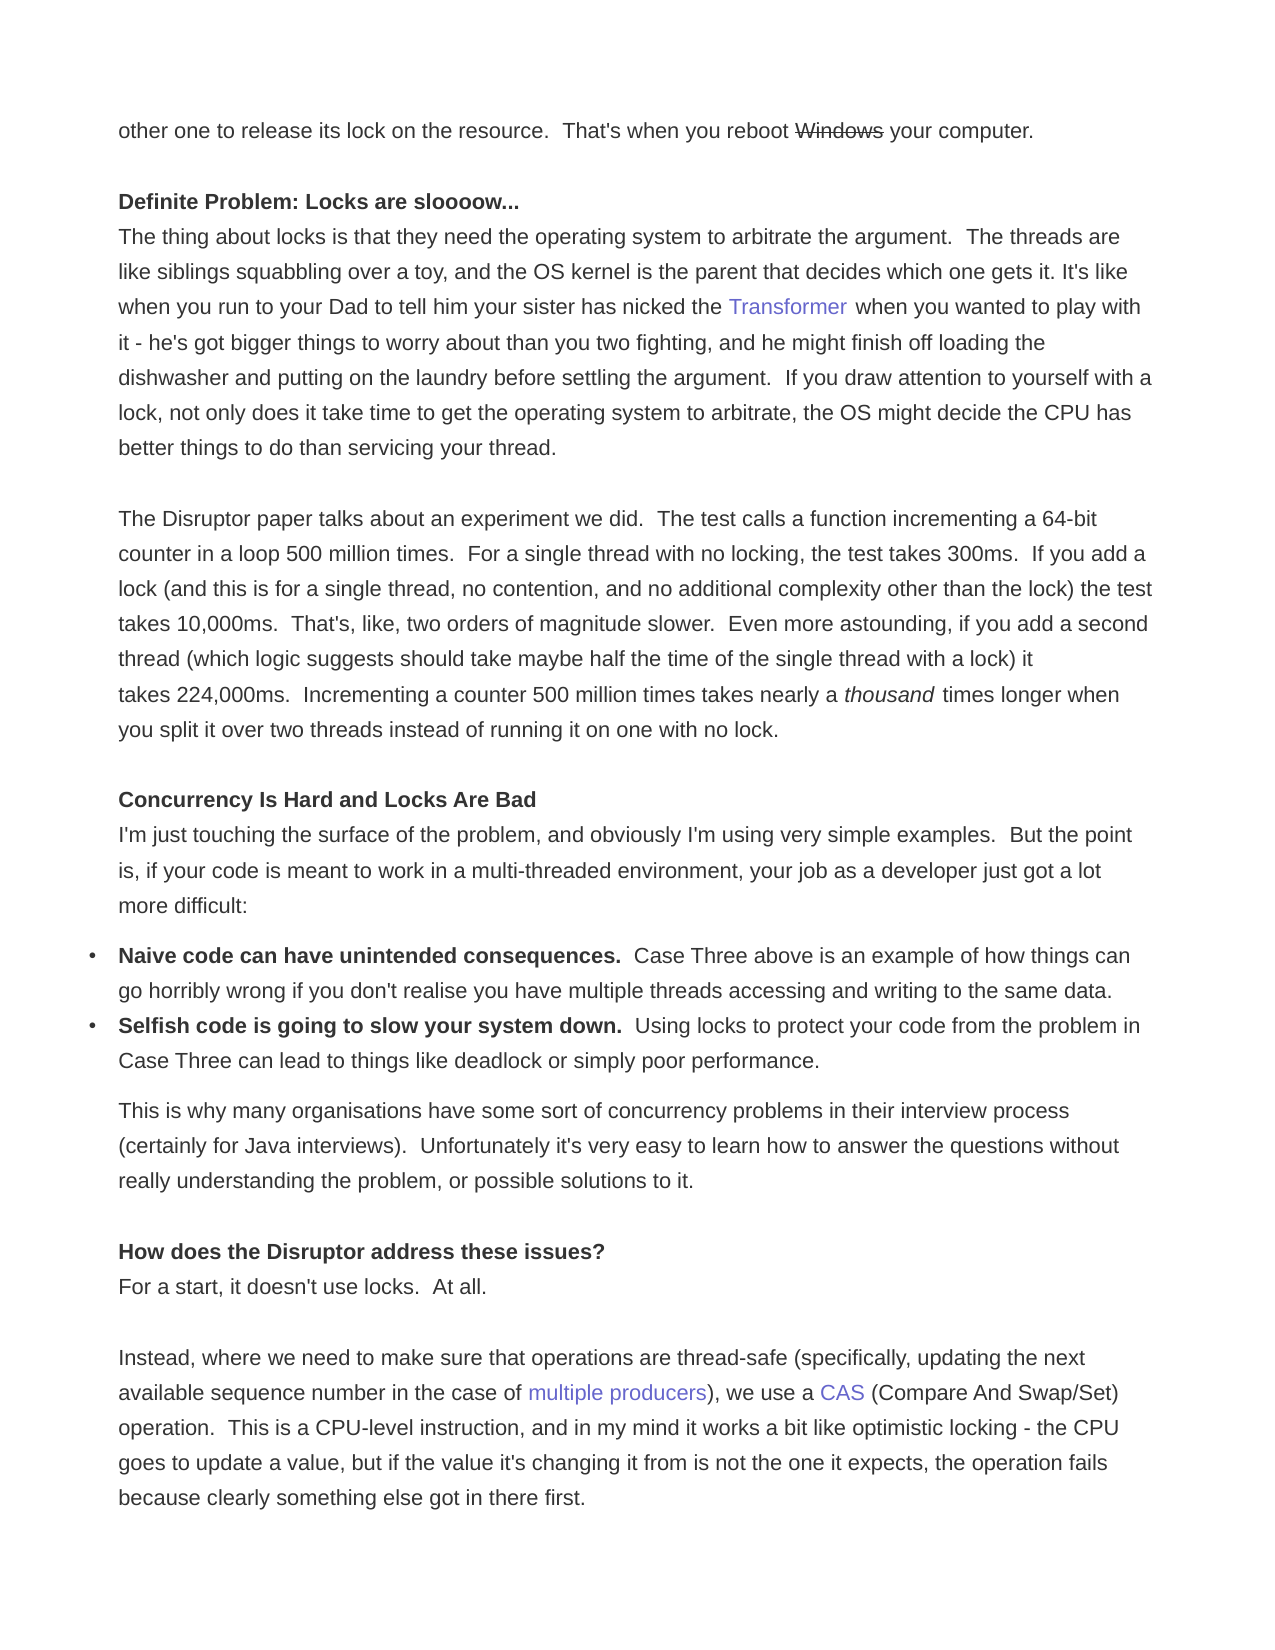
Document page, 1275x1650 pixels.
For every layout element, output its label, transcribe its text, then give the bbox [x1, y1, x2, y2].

text other one to release its lock on the resource. That's when you reboot Windows your computer. Definite Problem: Locks are sloooow... The thing about locks is that they need the operating system to arbitrate the argument. The threads are like siblings squabbling over a toy, and the OS kernel is the parent that decides which one gets it. It's like when you run to your Dad to tell him your sister has nicked the Transformer when you wanted to play with it - he's got bigger things to worry about than you two fighting, and he might finish off loading the dishwasher and putting on the laundry before settling the argument. If you draw attention to yourself with a lock, not only does it take time to get the operating system to arbitrate, the OS might decide the CPU has better things to do than servicing your thread. The Disruptor paper talks about an experiment we did. The test calls a function incrementing a 64-bit counter in a loop 500 million times. For a single thread with no locking, the test takes 300ms. If you add a lock (and this is for a single thread, no contention, and no additional complexity other than the lock) the test takes 10,000ms. That's, like, two orders of magnitude slower. Even more astounding, if you add a second thread (which logic suggests should take maybe half the time of the single thread with a lock) it takes 224,000ms. Incrementing a counter 500 million times takes nearly a thousand times longer when you split it over two threads instead of running it on one with no lock. Concurrency Is Hard and Locks Are Bad I'm just touching the surface of the problem, and obviously I'm using very simple examples. But the point is, if your code is meant to work in a multi-threaded environment, your job as a developer just got a lot more difficult: [118, 118, 1157, 918]
list Naive code can have unintended consequences. Case Three above is an example of how things can go horribly wrong if you don't realise you have multiple threads accessing and writing to the same data. [118, 942, 1157, 1003]
list Selfish code is going to slow your system down. Using locks to protect your code from the problem in Case Three can lead to things like deadlock or simply poor performance. [118, 1013, 1157, 1073]
text This is why many organisations have some sort of concurrency problems in their interview process (certainly for Java interviews). Unfortunately it's very easy to learn how to answer the questions without really understanding the problem, or possible solutions to it. How does the Disruptor address these issues? For a start, it doesn't use locks. At all. Instead, where we need to make sure that operations are thread-safe (specifically, updating the next available sequence number in the case of multiple producers), we use a CAS (Compare And Swap/Set) operation. This is a CPU-level instruction, and in my mind it works a bit like optimistic locking - the CPU goes to update a value, but if the value it's changing it from is not the one it expects, the operation fails because clearly something else got in there first. [118, 1098, 1157, 1510]
